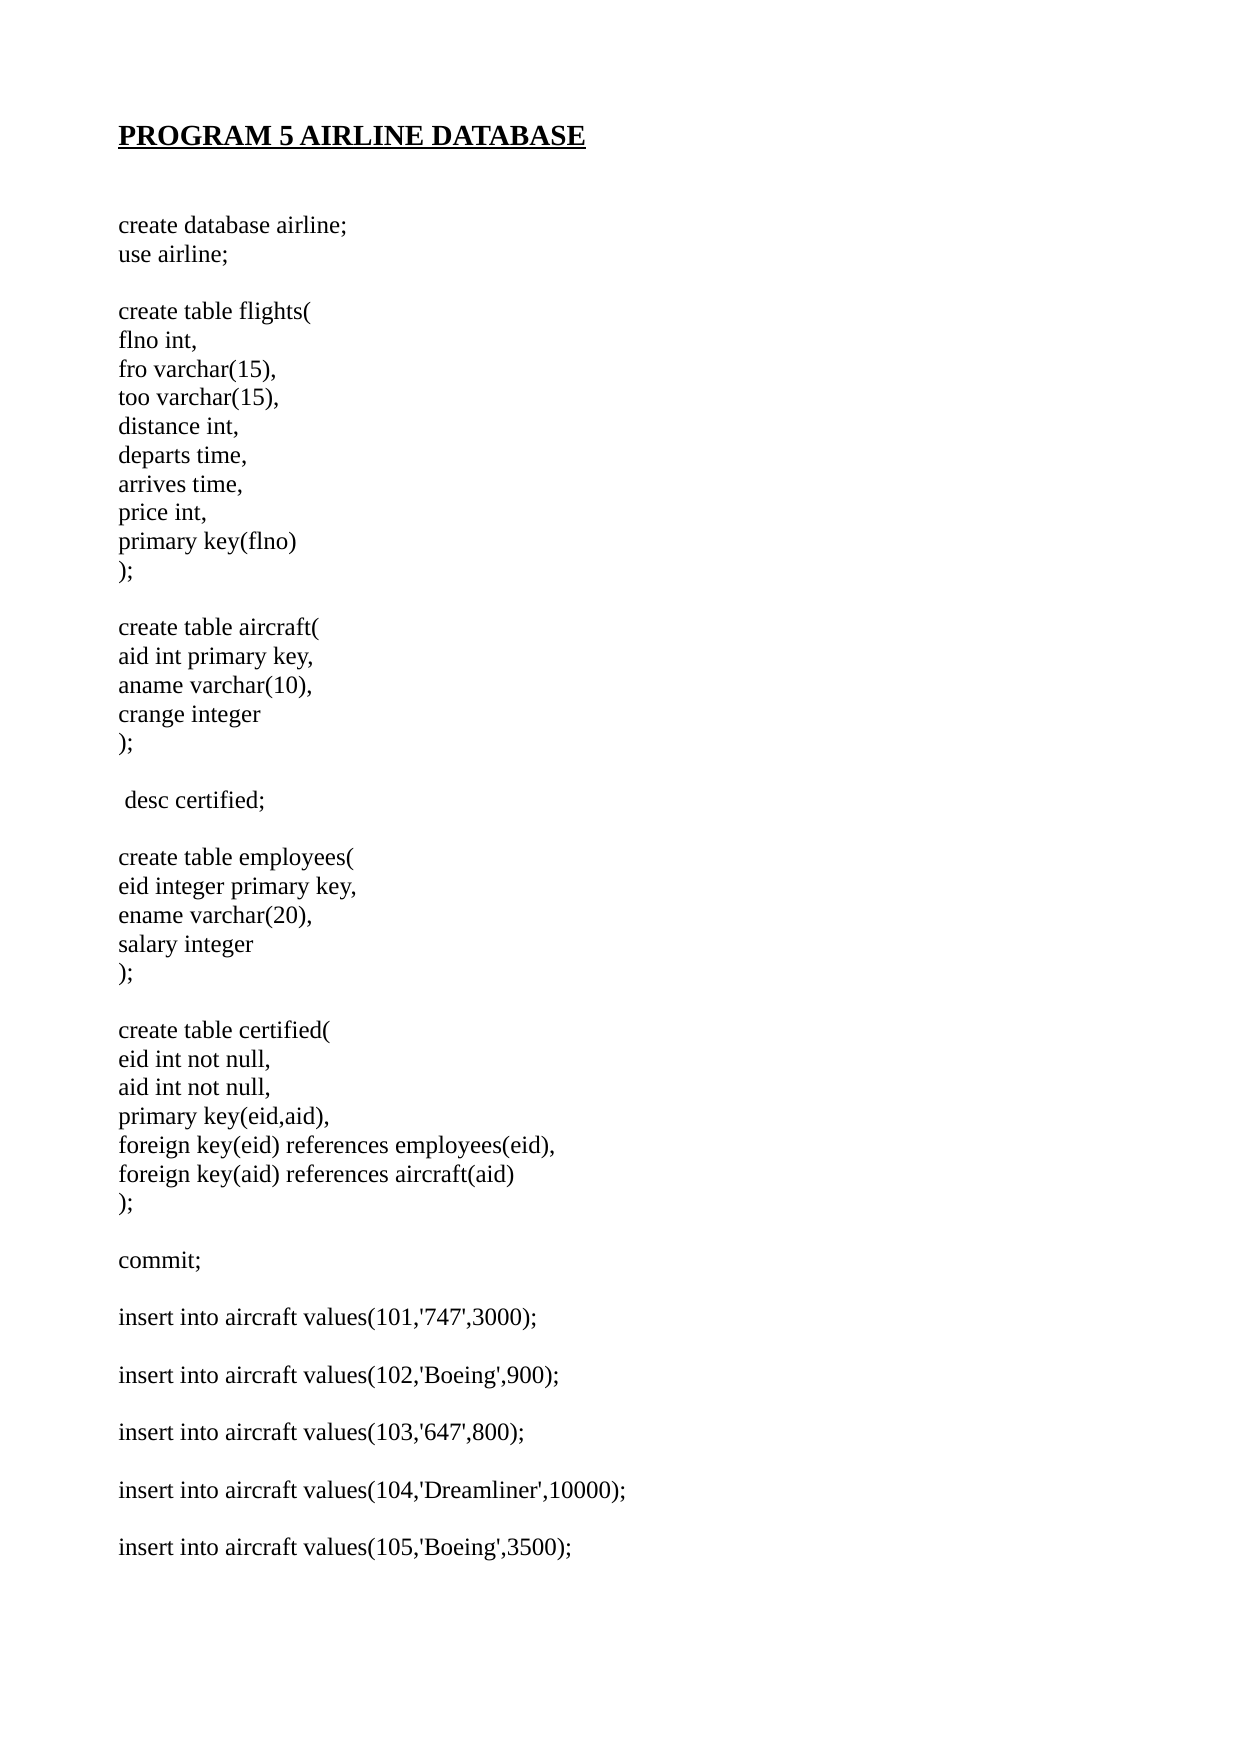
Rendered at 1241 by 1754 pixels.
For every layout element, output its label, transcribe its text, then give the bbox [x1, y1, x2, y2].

text aid int primary key, [118, 641, 1122, 670]
text ); [118, 555, 1122, 584]
text create table employees( [118, 842, 1122, 871]
text eid integer primary key, [118, 871, 1122, 900]
text create database airline; [118, 210, 1122, 239]
text use airline; [118, 239, 1122, 267]
text commit; [118, 1245, 1122, 1274]
text insert into aircraft values(103,'647',800); [118, 1417, 1122, 1446]
text foreign key(aid) references aircraft(aid) [118, 1159, 1122, 1187]
text aid int not null, [118, 1072, 1122, 1101]
text create table aircraft( [118, 612, 1122, 641]
text ); [118, 957, 1122, 986]
text fro varchar(15), [118, 354, 1122, 382]
text ); [118, 727, 1122, 756]
text foreign key(eid) references employees(eid), [118, 1130, 1122, 1159]
text create table flights( [118, 296, 1122, 325]
text departs time, [118, 440, 1122, 469]
text ); [118, 1187, 1122, 1216]
text arrives time, [118, 469, 1122, 497]
text primary key(flno) [118, 526, 1122, 555]
text insert into aircraft values(104,'Dreamliner',10000); [118, 1475, 1122, 1504]
text primary key(eid,aid), [118, 1101, 1122, 1130]
text salary integer [118, 929, 1122, 957]
text flno int, [118, 325, 1122, 354]
text insert into aircraft values(101,'747',3000); [118, 1302, 1122, 1331]
text create table certified( [118, 1015, 1122, 1044]
text too varchar(15), [118, 382, 1122, 411]
text price int, [118, 497, 1122, 526]
text crange integer [118, 699, 1122, 727]
text eid int not null, [118, 1044, 1122, 1072]
text ename varchar(20), [118, 900, 1122, 929]
text insert into aircraft values(102,'Boeing',900); [118, 1360, 1122, 1389]
text distance int, [118, 411, 1122, 440]
text insert into aircraft values(105,'Boeing',3500); [118, 1532, 1122, 1561]
text desc certified; [118, 785, 1122, 814]
text aname varchar(10), [118, 670, 1122, 699]
